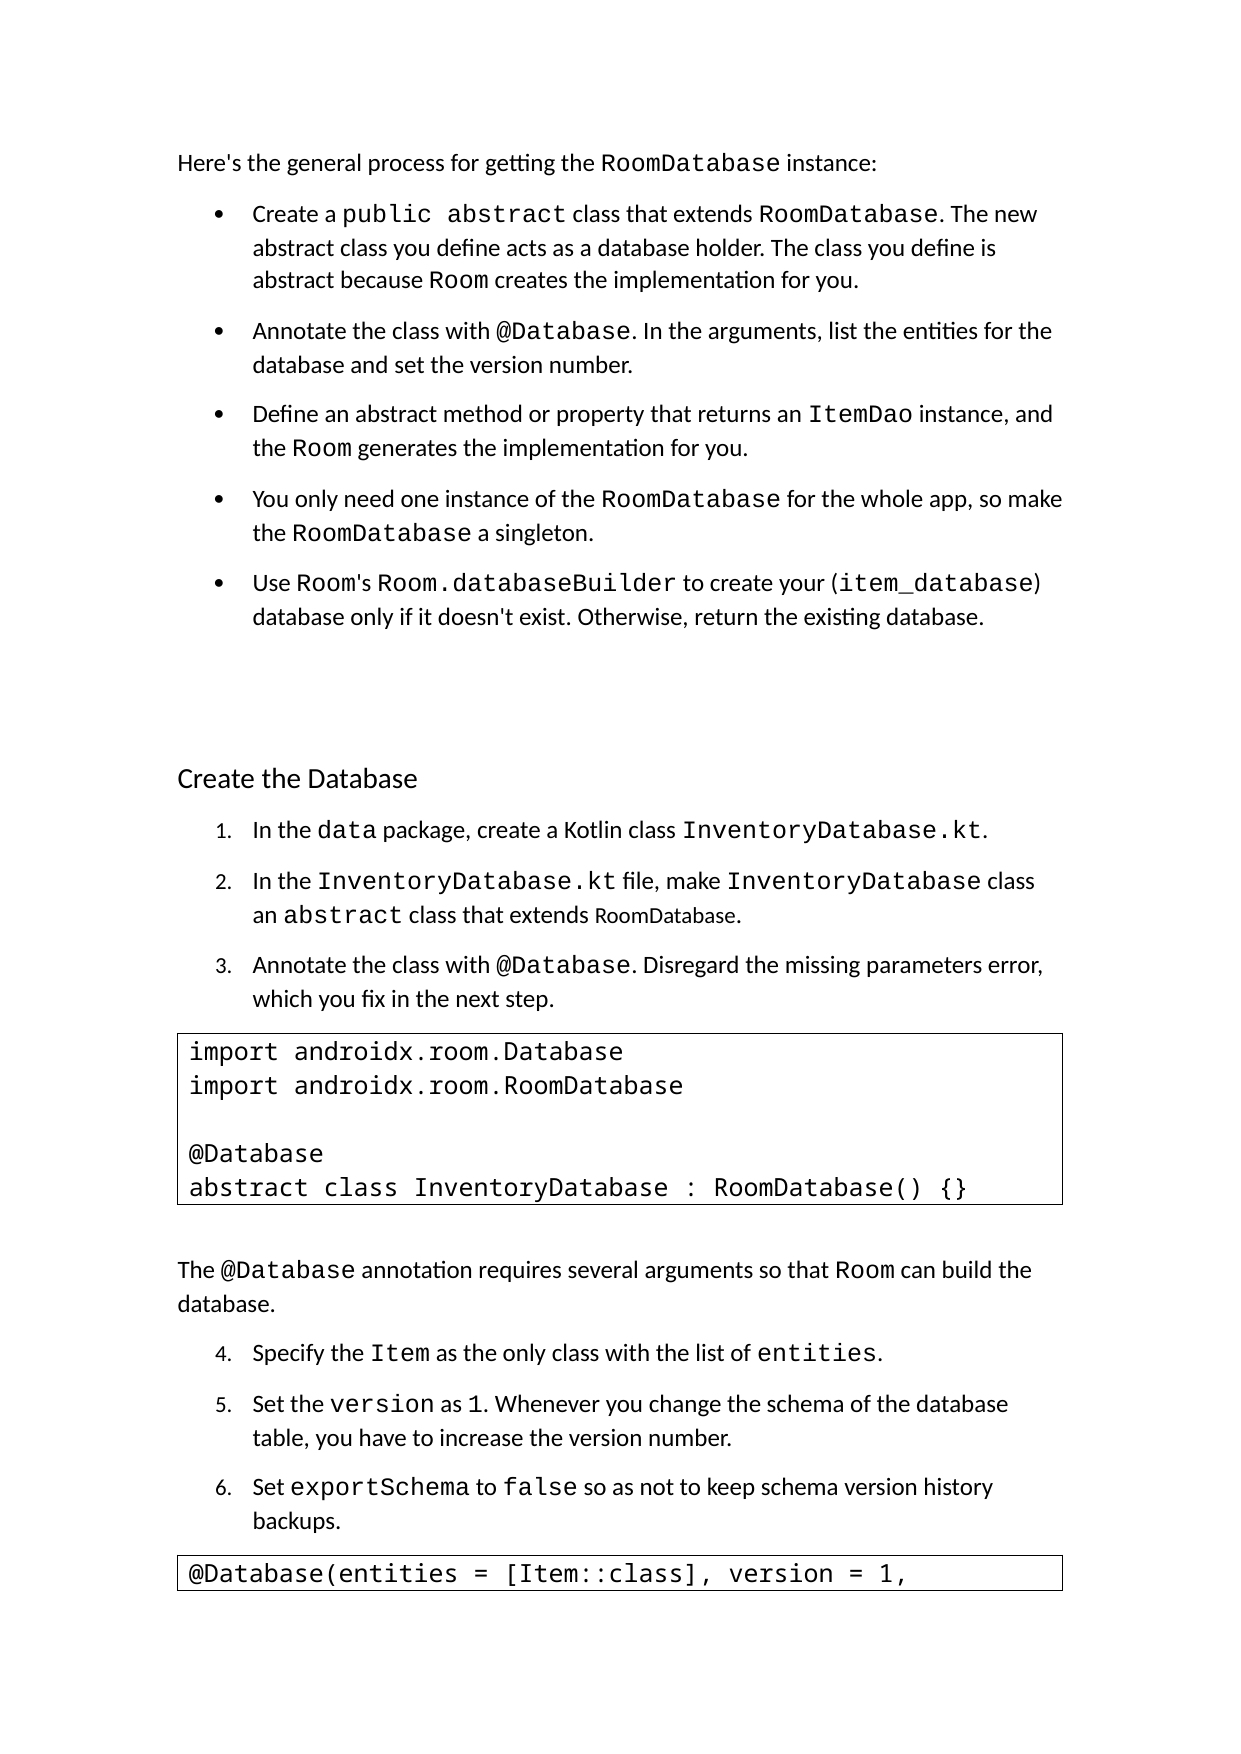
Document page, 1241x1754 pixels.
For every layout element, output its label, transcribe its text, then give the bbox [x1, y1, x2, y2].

list You only need one instance of the RoomDatabase for the whole app, so make the RoomDatabase a singleton. [215, 483, 1063, 548]
list In the data package, create a Kotlin class InventoryDatabase.kt. [215, 814, 1063, 846]
list Define an abstract method or property that returns an ItemDao instance, and the Room generates the implementation for you. [215, 398, 1063, 464]
table_header @Database(entities = [Item::class], version = 1, [178, 1556, 1062, 1589]
list Set exportSchema to false so as not to keep schema version history backups. [215, 1471, 1063, 1536]
list Create a public abstract class that extends RoomDatabase. The new abstract class you define acts as a database holder. The class you define is abstract because Room creates the implementation for you. [215, 198, 1063, 296]
table_header import androidx.room.Database import androidx.room.RoomDatabase @Database abstract class InventoryDatabase : RoomDatabase() {} [178, 1034, 1062, 1204]
text The @Database annotation requires several arguments so that Room can build the database. [177, 1254, 1063, 1319]
list Annotate the class with @Database. Disregard the missing parameters error, which you fix in the next step. [215, 950, 1063, 1014]
list Set the version as 1. Whenever you change the schema of the database table, you have to increase the version number. [215, 1388, 1063, 1453]
list Annotate the class with @Database. In the arguments, list the entities for the database and set the version number. [215, 315, 1063, 380]
list In the InventoryDatabase.kt file, make InventoryDatabase class an abstract class that extends RoomDatabase. [215, 865, 1063, 931]
list Use Room's Room.databaseBuilder to create your (item_database) database only if it doesn't exist. Otherwise, return the existing database. [215, 567, 1063, 632]
text Here's the general process for getting the RoomDatabase instance: [177, 148, 1063, 179]
list Specify the Item as the only class with the list of entities. [215, 1338, 1063, 1369]
text Create the Database [177, 760, 1063, 796]
